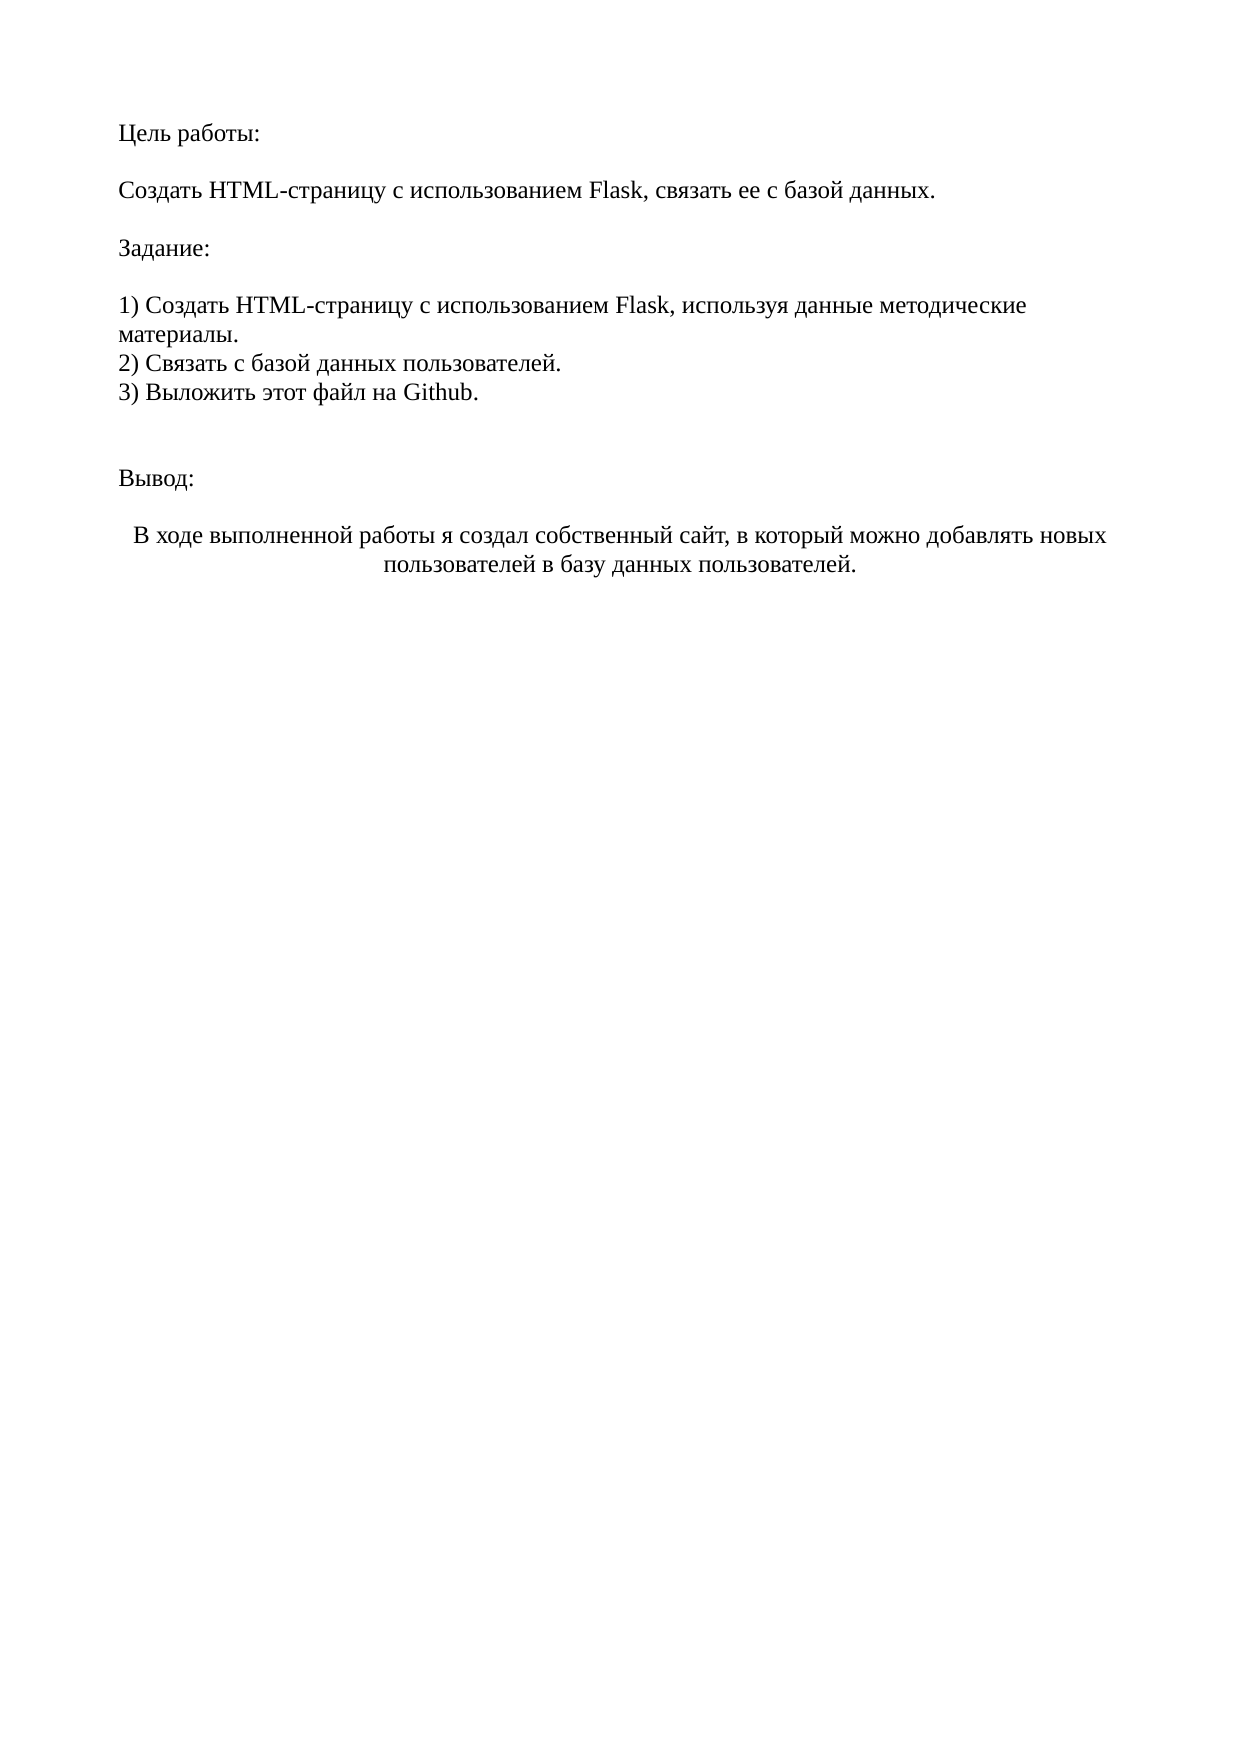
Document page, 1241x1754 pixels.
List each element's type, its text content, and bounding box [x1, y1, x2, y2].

text Создать HTML-страницу с использованием Flask, связать ее с базой данных. [118, 176, 1122, 204]
text Задание: [118, 233, 1122, 262]
text Вывод: [118, 463, 1122, 492]
text В ходе выполненной работы я создал собственный сайт, в который можно добавлять новых пользователей в базу данных пользователей. [118, 521, 1122, 578]
text 1) Создать HTML-страницу с использованием Flask, используя данные методические материалы. [118, 291, 1122, 348]
text 2) Связать с базой данных пользователей. 3) Выложить этот файл на Github. [118, 348, 1122, 434]
text Цель работы: [118, 118, 1122, 147]
